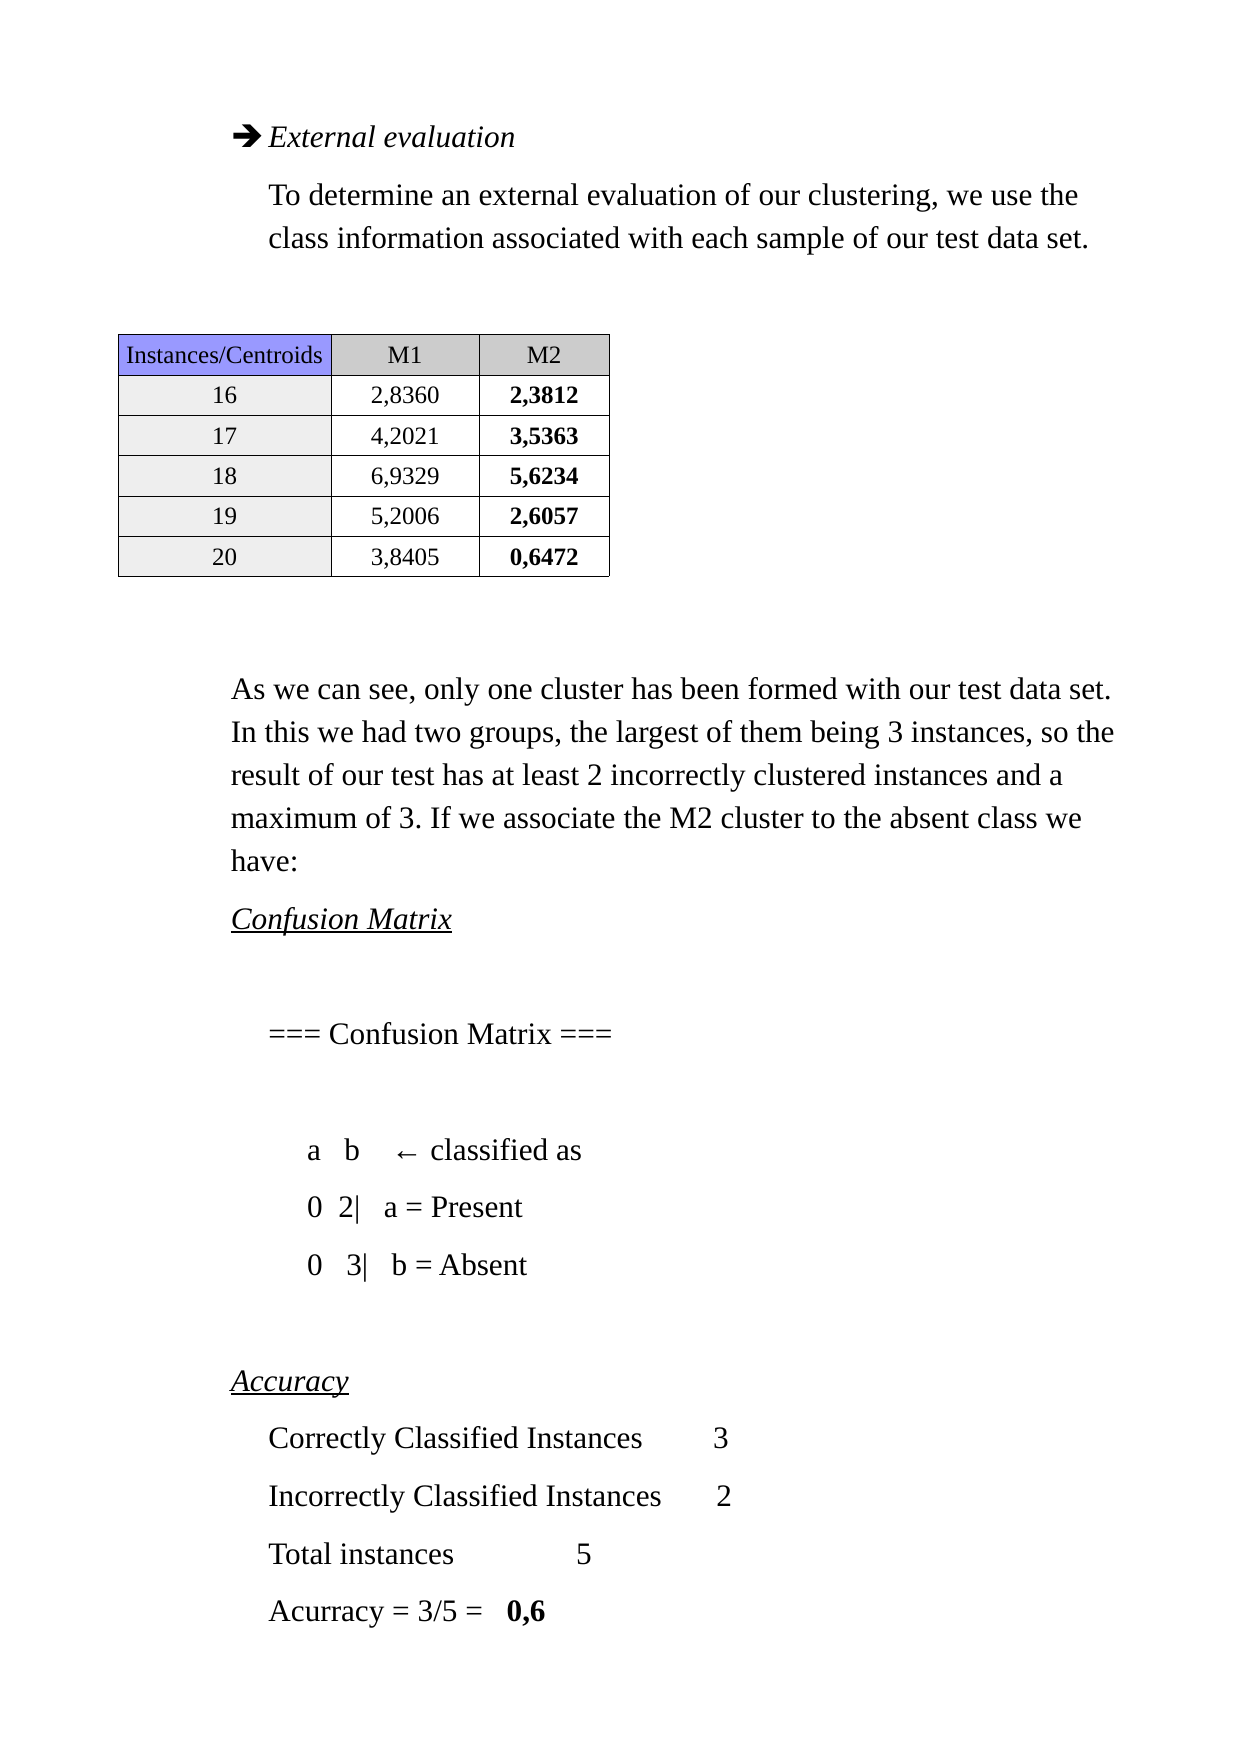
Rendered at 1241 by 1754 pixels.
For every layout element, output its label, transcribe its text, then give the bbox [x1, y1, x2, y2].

list To determine an external evaluation of our clustering, we use the class information associated with each sample of our test data set. [231, 176, 1122, 255]
table_cell 18 [119, 456, 331, 496]
list Accuracy [193, 1362, 1122, 1398]
table_cell 19 [119, 497, 331, 536]
table_cell 3,8405 [332, 537, 479, 576]
list Correctly Classified Instances 3 [231, 1419, 1122, 1456]
table_cell 5,2006 [332, 497, 479, 536]
table_cell 6,9329 [332, 456, 479, 496]
list 0 2| a = Present [231, 1189, 1122, 1225]
list As we can see, only one cluster has been formed with our test data set. In this we had two groups, the largest of them being 3 instances, so the result of our test has at least 2 incorrectly clustered instances and a maximum of 3. If we associate the M2 cluster to the absent class we have: [193, 670, 1122, 878]
list Acurracy = 3/5 = 0,6 [231, 1593, 1122, 1629]
table_header M2 [480, 335, 609, 375]
table_cell 17 [119, 416, 331, 455]
table_cell 2,3812 [480, 376, 609, 415]
table_cell 20 [119, 537, 331, 576]
list 0 3| b = Absent [231, 1246, 1122, 1282]
list Confusion Matrix [193, 900, 1122, 936]
list Total instances 5 [231, 1535, 1122, 1571]
table_header M1 [332, 335, 479, 375]
list === Confusion Matrix === [231, 1016, 1122, 1052]
list Incorrectly Classified Instances 2 [231, 1477, 1122, 1513]
table_header Instances/Centroids [119, 335, 331, 375]
table_cell 5,6234 [480, 456, 609, 496]
table_cell 2,8360 [332, 376, 479, 415]
table_cell 0,6472 [480, 537, 609, 576]
list a b ← classified as [231, 1131, 1122, 1167]
table_cell 4,2021 [332, 416, 479, 455]
list External evaluation [231, 118, 1122, 154]
table_cell 2,6057 [480, 497, 609, 536]
table_cell 3,5363 [480, 416, 609, 455]
table_cell 16 [119, 376, 331, 415]
